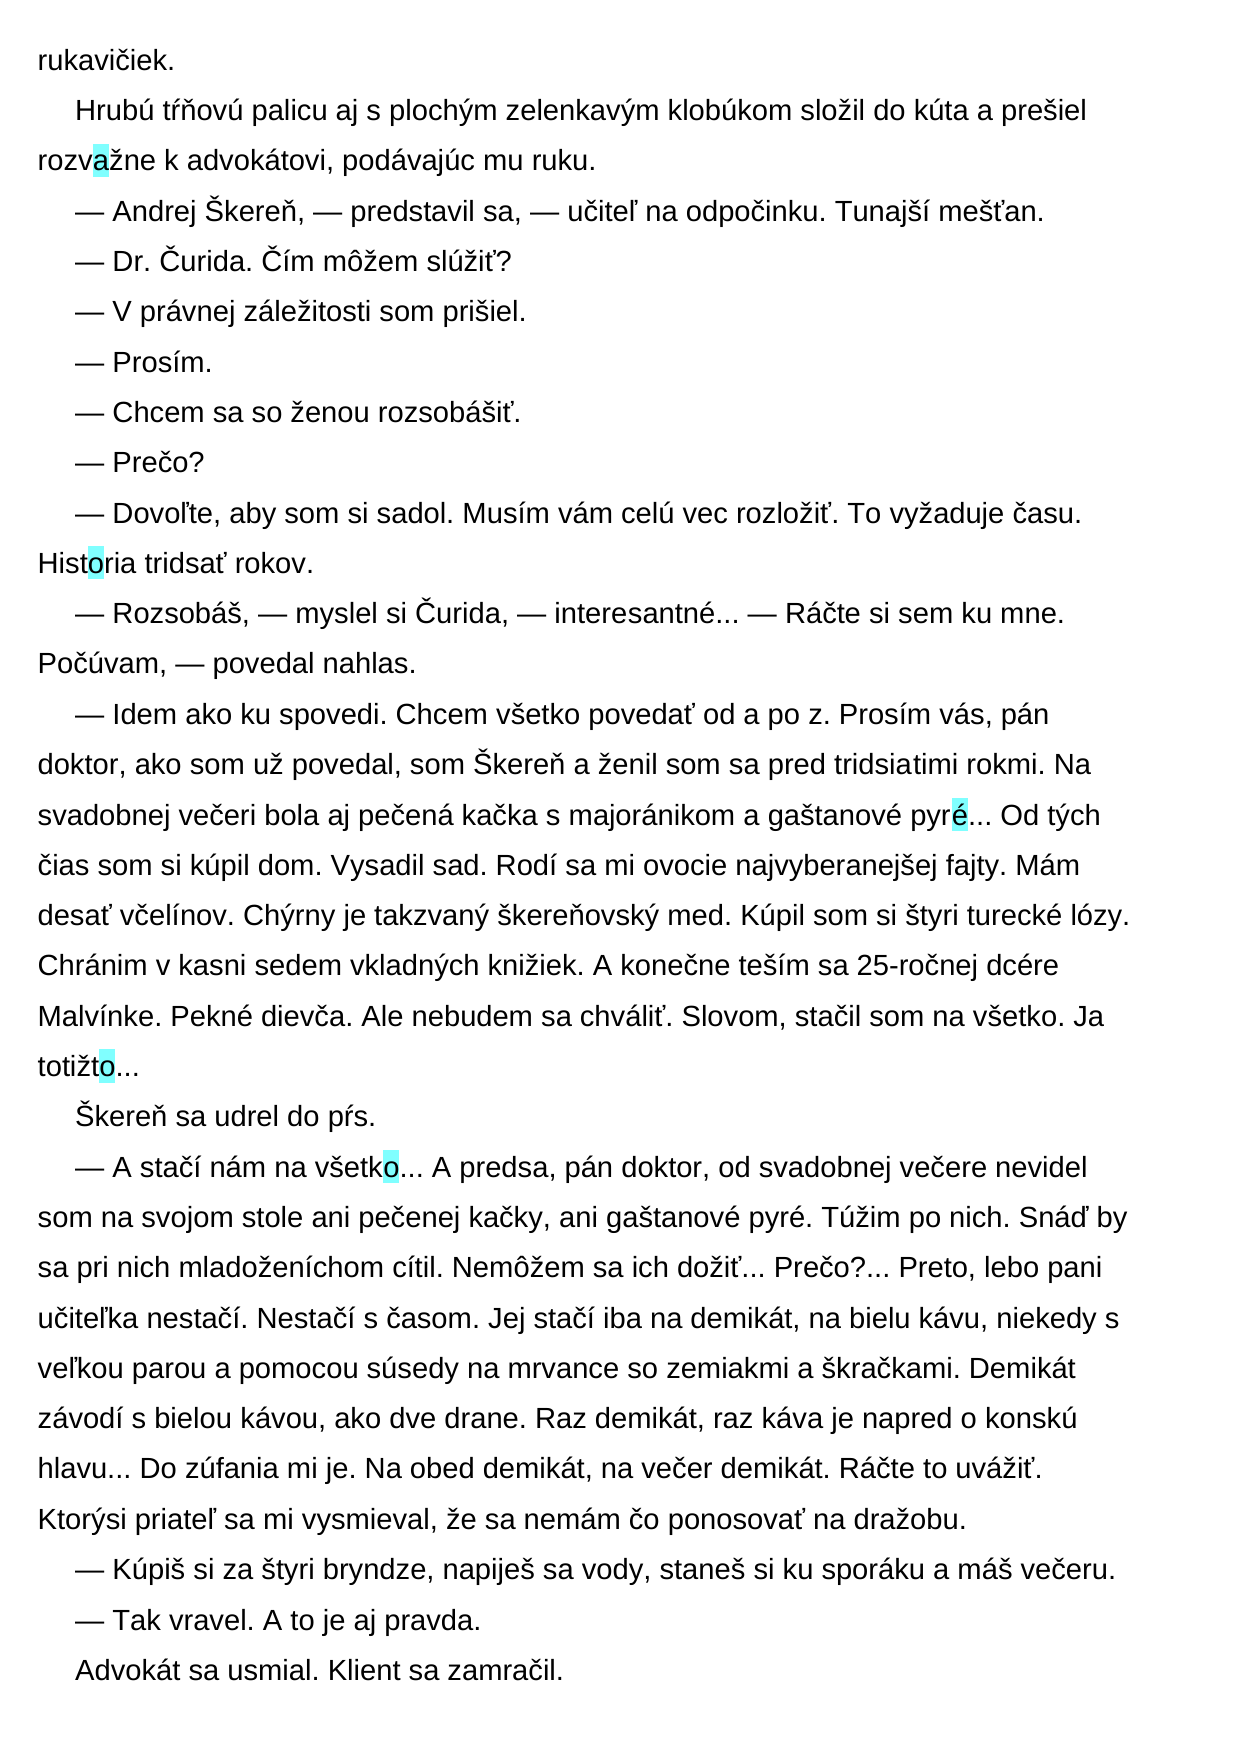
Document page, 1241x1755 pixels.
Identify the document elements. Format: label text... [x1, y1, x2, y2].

text — Dovoľte, aby som si sadol. Musím vám celú vec rozložiť. To vyžaduje času. Historia tridsať rokov. [37, 496, 1136, 579]
text — Chcem sa so ženou rozsobášiť. [37, 395, 1136, 428]
text — Dr. Čurida. Čím môžem slúžiť? [37, 244, 1136, 278]
text Škereň sa udrel do pŕs. [37, 1099, 1136, 1133]
text Advokát sa usmial. Klient sa zamračil. [37, 1653, 1136, 1686]
text rukavičiek. [37, 43, 1136, 76]
text — Prečo? [37, 445, 1136, 479]
text — Andrej Škereň, — predstavil sa, — učiteľ na odpočinku. Tunajší mešťan. [37, 194, 1136, 227]
text — V právnej záležitosti som prišiel. [37, 294, 1136, 328]
text — Idem ako ku spovedi. Chcem všetko povedať od a po z. Prosím vás, pán doktor, ako som už povedal, som Škereň a ženil som sa pred tridsia­timi rokmi. Na svadobnej večeri bola aj pečená kačka s majoránikom a gaštanové pyré... Od tých čias som si kúpil dom. Vysadil sad. Rodí sa mi ovocie najvyberanejšej fajty. Mám desať včelí­nov. Chýrny je takzvaný škereňovský med. Kúpil som si štyri turecké lózy. Chránim v kasni sedem vkladných knižiek. A konečne teším sa 25-ročnej dcére Malvínke. Pekné dievča. Ale nebudem sa chváliť. Slovom, stačil som na všetko. Ja totižto... [37, 697, 1136, 1083]
text — Prosím. [37, 345, 1136, 378]
text — A stačí nám na všetko... A predsa, pán doktor, od svadobnej večere nevidel som na svo­jom stole ani pečenej kačky, ani gaštanové pyré. Túžim po nich. Snáď by sa pri nich mladoženíchom cítil. Nemôžem sa ich dožiť... Prečo?... Preto, lebo pani učiteľka nestačí. Nestačí s časom. Jej stačí iba na demikát, na bielu kávu, niekedy s veľkou parou a pomocou súsedy na mrvance so zemiakmi a škračkami. Demikát závodí s bielou kávou, ako dve drane. Raz demikát, raz káva je napred o konskú hlavu... Do zúfania mi je. Na obed demikát, na večer demikát. Ráčte to uvážiť. Ktorýsi priateľ sa mi vysmieval, že sa nemám čo ponosovať na dražobu. [37, 1150, 1136, 1535]
text — Kúpiš si za štyri bryndze, napiješ sa vody, staneš si ku sporáku a máš večeru. [37, 1552, 1136, 1586]
text — Rozsobáš, — myslel si Čurida, — intere­santné... — Ráčte si sem ku mne. Počúvam, — povedal nahlas. [37, 596, 1136, 680]
text Hrubú tŕňovú palicu aj s plochým zelenkavým klobúkom složil do kúta a prešiel rozvažne k advokátovi, podávajúc mu ruku. [37, 93, 1136, 177]
text — Tak vravel. A to je aj pravda. [37, 1602, 1136, 1636]
